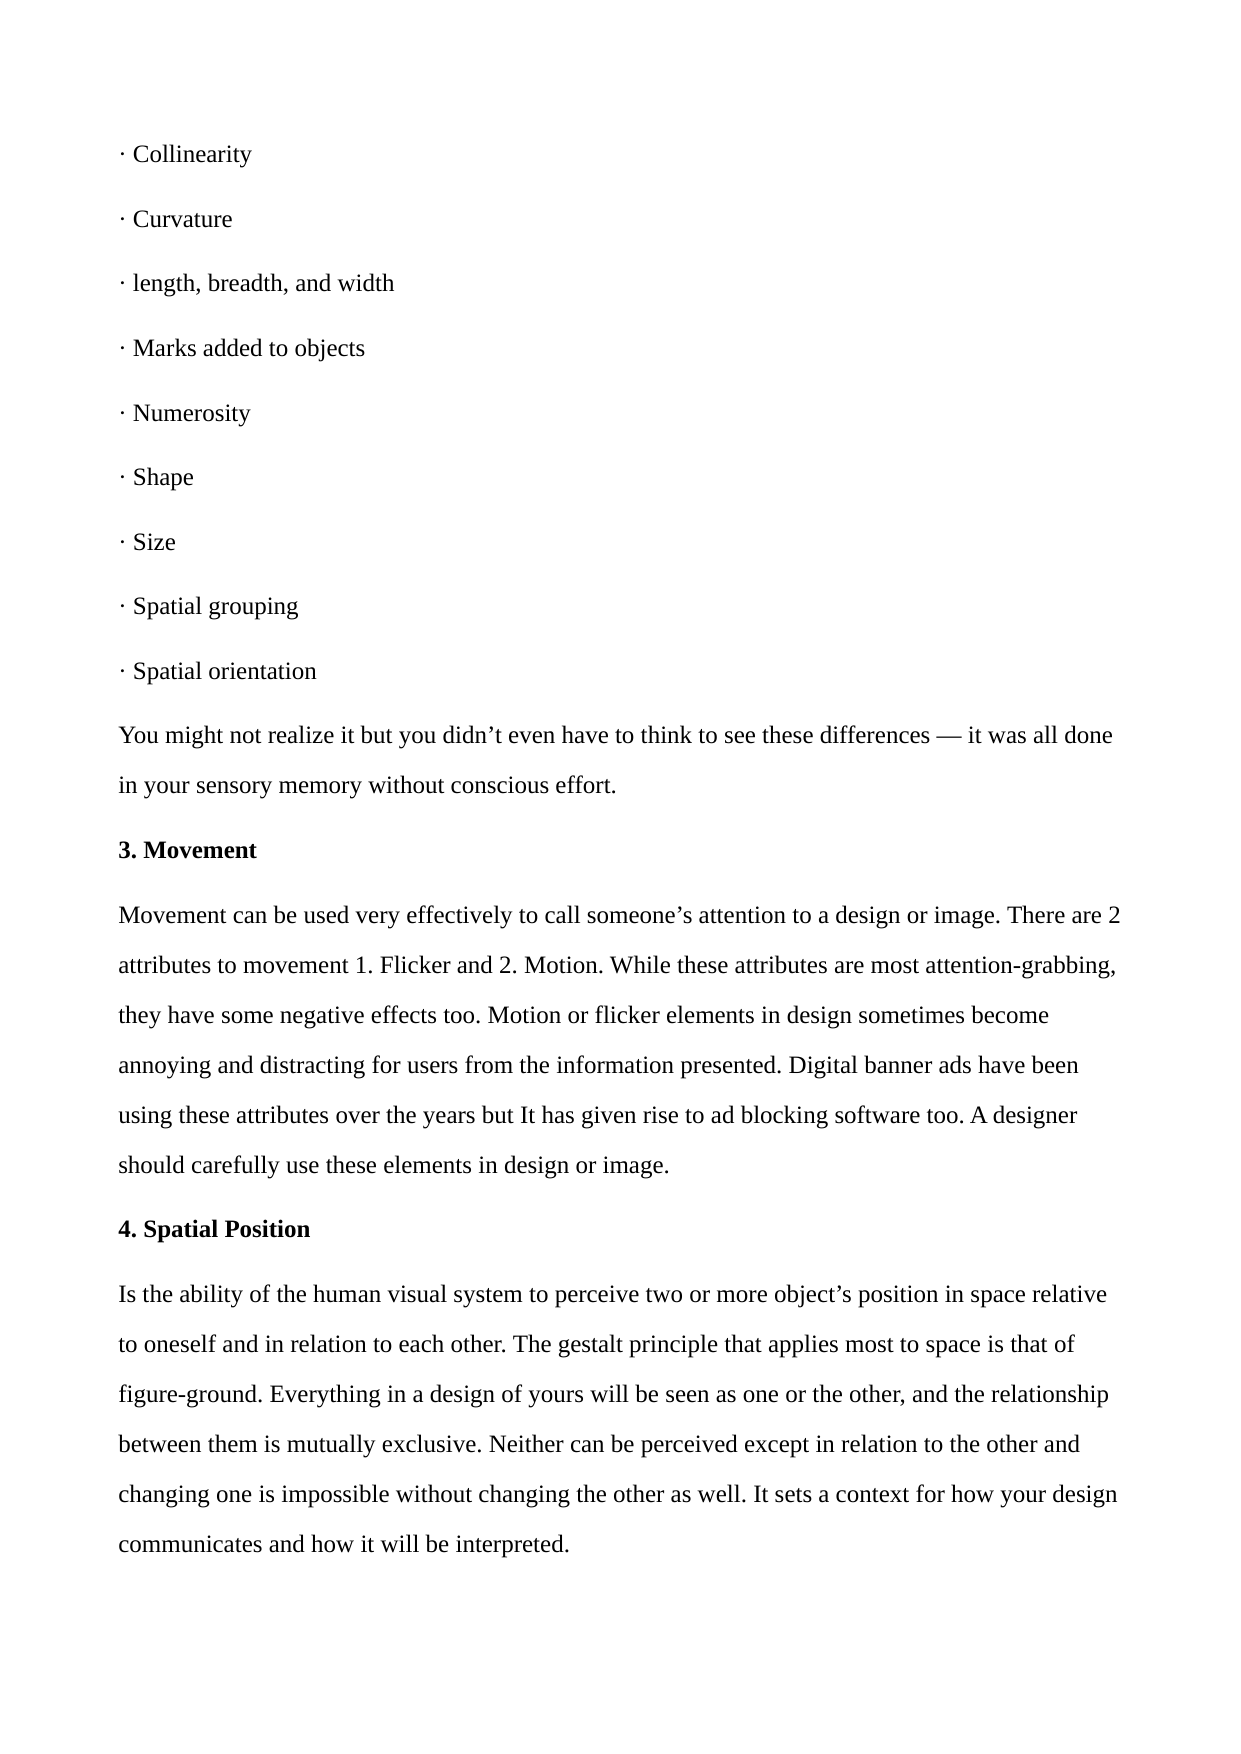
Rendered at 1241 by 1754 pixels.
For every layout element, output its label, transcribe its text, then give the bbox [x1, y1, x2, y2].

text You might not realize it but you didn’t even have to think to see these differences — it was all done in your sensory memory without conscious effort. [118, 699, 1122, 799]
text Is the ability of the human visual system to perceive two or more object’s position in space relative to oneself and in relation to each other. The gestalt principle that applies most to space is that of figure-ground. Everything in a design of yours will be seen as one or the other, and the relationship between them is mutually exclusive. Neither can be perceived except in relation to the other and changing one is impossible without changing the other as well. It sets a context for how your design communicates and how it will be interpreted. [118, 1258, 1122, 1558]
text · Marks added to objects [118, 312, 1122, 362]
text · Collinearity [118, 118, 1122, 168]
text · Shape [118, 441, 1122, 491]
text · length, breadth, and width [118, 247, 1122, 297]
text Movement can be used very effectively to call someone’s attention to a design or image. There are 2 attributes to movement 1. Flicker and 2. Motion. While these attributes are most attention-grabbing, they have some negative effects too. Motion or flicker elements in design sometimes become annoying and distracting for users from the information presented. Digital banner ads have been using these attributes over the years but It has given rise to ad blocking software too. A designer should carefully use these elements in design or image. [118, 878, 1122, 1178]
text 3. Movement [118, 814, 1122, 864]
text 4. Spatial Position [118, 1193, 1122, 1243]
text · Numerosity [118, 376, 1122, 426]
text · Spatial orientation [118, 635, 1122, 685]
text · Spatial grouping [118, 570, 1122, 620]
text · Size [118, 506, 1122, 556]
text · Curvature [118, 183, 1122, 233]
